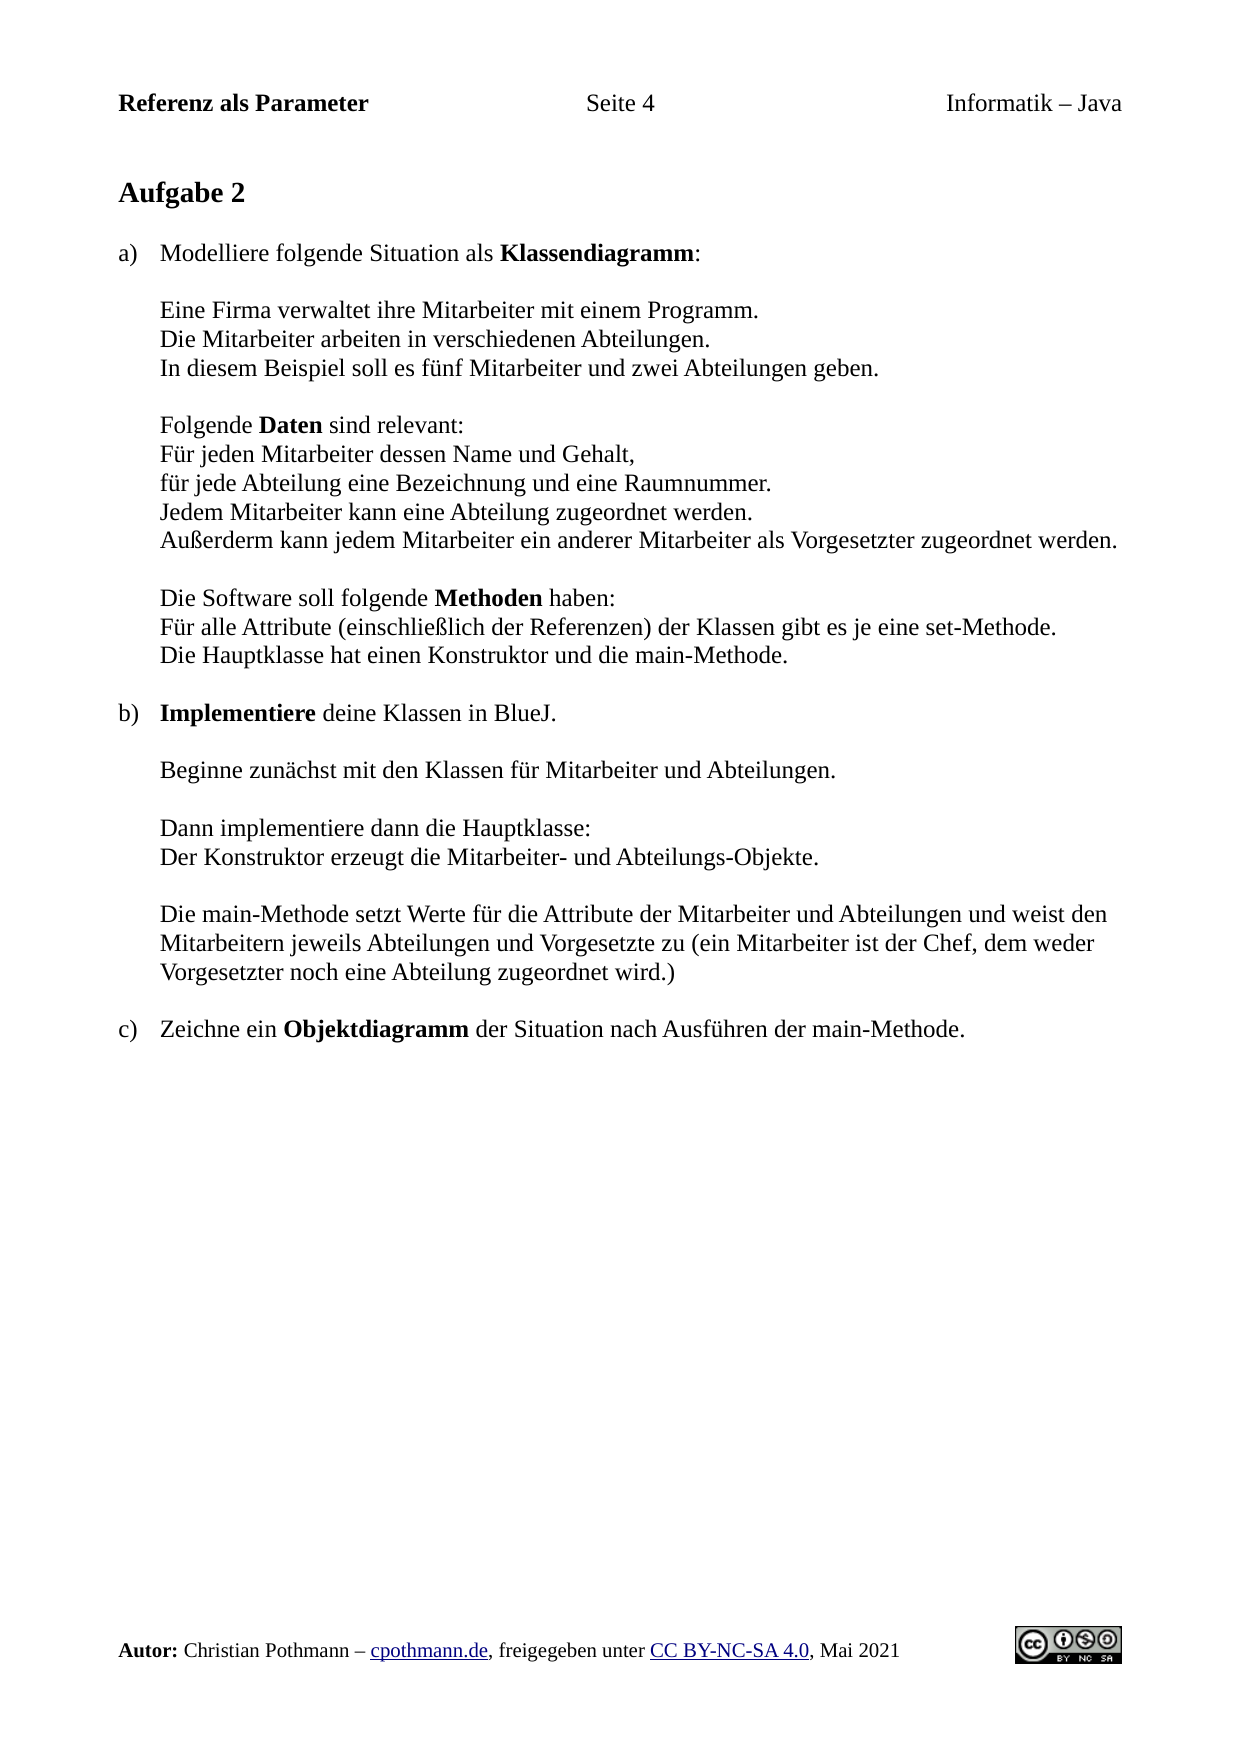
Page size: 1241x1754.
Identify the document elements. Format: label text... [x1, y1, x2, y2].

list Die Mitarbeiter arbeiten in verschiedenen Abteilungen. In diesem Beispiel soll es fünf Mitarbeiter und zwei Abteilungen geben. Folgende Daten sind relevant: Für jeden Mitarbeiter dessen Name und Gehalt, für jede Abteilung eine Bezeichnung und eine Raumnummer. Jedem Mitarbeiter kann eine Abteilung zugeordnet werden. Außerderm kann jedem Mitarbeiter ein anderer Mitarbeiter als Vorgesetzter zugeordnet werden. Die Software soll folgende Methoden haben: Für alle Attribute (einschließlich der Referenzen) der Klassen gibt es je eine set-Methode. Die Hauptklasse hat einen Konstruktor und die main-Methode. [118, 324, 1122, 669]
picture [1015, 1626, 1122, 1664]
list Implementiere deine Klassen in BlueJ. Beginne zunächst mit den Klassen für Mitarbeiter und Abteilungen. Dann implementiere dann die Hauptklasse: Der Konstruktor erzeugt die Mitarbeiter- und Abteilungs-Objekte. Die main-Methode setzt Werte für die Attribute der Mitarbeiter und Abteilungen und weist den Mitarbeitern jeweils Abteilungen und Vorgesetzte zu (ein Mitarbeiter ist der Chef, dem weder Vorgesetzter noch eine Abteilung zugeordnet wird.) [118, 698, 1122, 985]
list Zeichne ein Objektdiagramm der Situation nach Ausführen der main-Methode. [118, 1014, 1122, 1043]
list Modelliere folgende Situation als Klassendiagramm: Eine Firma verwaltet ihre Mitarbeiter mit einem Programm. [118, 238, 1122, 324]
text Autor: Christian Pothmann – cpothmann.de, freigegeben unter CC BY-NC-SA 4.0, Mai 2021 [118, 1638, 1015, 1662]
text Aufgabe 2 [118, 176, 1122, 209]
